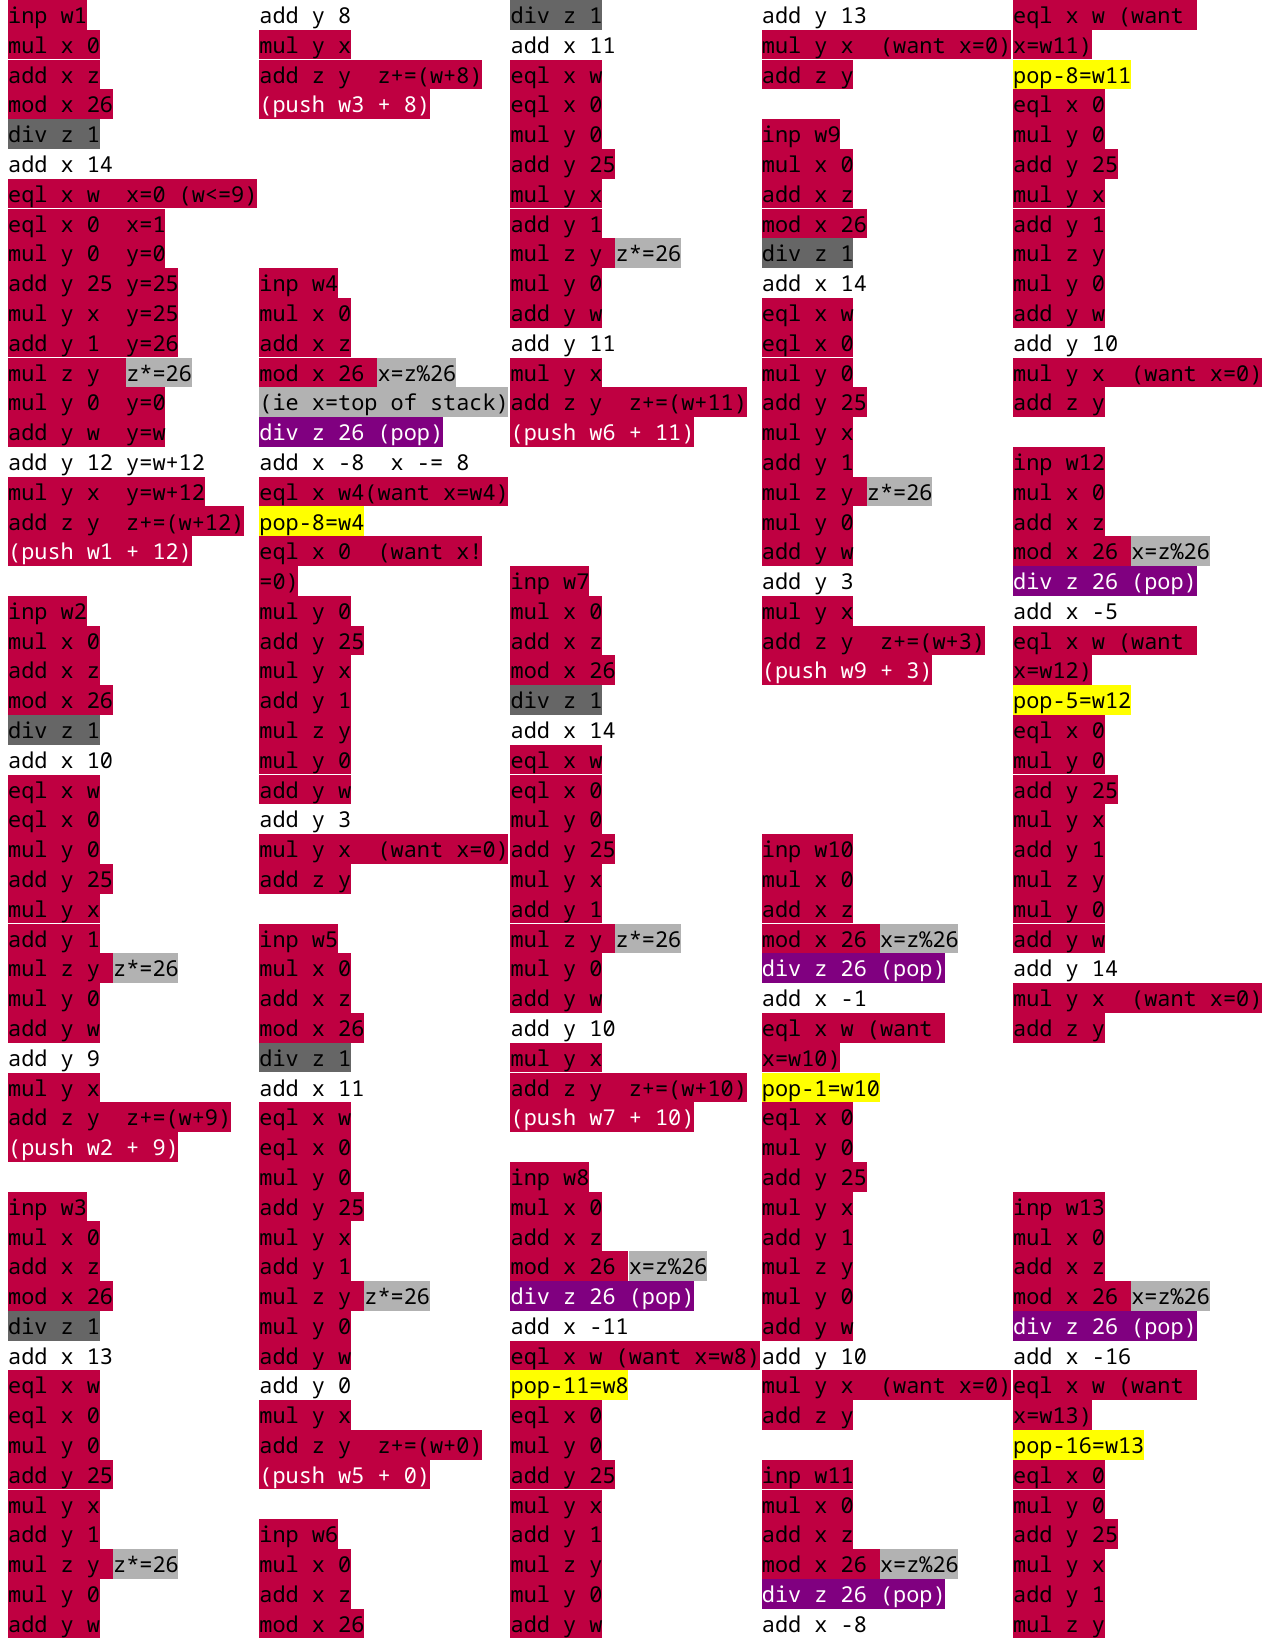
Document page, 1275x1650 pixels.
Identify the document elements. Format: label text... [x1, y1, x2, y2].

text eql x w (want x=w11) [1013, 0, 1264, 59]
text mul z y [1013, 864, 1264, 894]
text mod x 26 [510, 655, 762, 685]
text add y 25 [8, 1460, 259, 1489]
text mul y 0 [510, 268, 762, 298]
text mul y x [8, 894, 259, 923]
text eql x 0 [8, 804, 259, 834]
text add x z [762, 1519, 1013, 1549]
text mul y x [510, 179, 762, 208]
text div z 26 (pop) [762, 953, 1013, 983]
text add y 12 y=w+12 [8, 447, 259, 477]
text eql x 0 [1013, 89, 1264, 119]
text eql x 0 [762, 1102, 1013, 1132]
text mod x 26 [762, 208, 1013, 238]
text mod x 26 [259, 1013, 510, 1043]
text eql x 0 x=1 [8, 208, 259, 238]
text add x z [259, 1579, 510, 1609]
text add y 25 [259, 1192, 510, 1221]
text mul z y [1013, 238, 1264, 268]
text mul z y z*=26 [8, 1549, 259, 1579]
text add z y [762, 59, 1013, 89]
text mul y x [259, 30, 510, 59]
text add y 0 [259, 1370, 510, 1400]
text add y w [1013, 923, 1264, 953]
text mul x 0 [762, 864, 1013, 894]
text add x z [1013, 1251, 1264, 1281]
text add y w [510, 1609, 762, 1638]
text eql x 0 [259, 1132, 510, 1162]
text mul y x [8, 1489, 259, 1519]
text add x 11 [259, 1072, 510, 1102]
text add x z [510, 626, 762, 655]
text mod x 26 x=z%26 [1013, 536, 1264, 566]
text mul y 0 [8, 834, 259, 864]
text add x z [510, 1221, 762, 1251]
text mul y x [510, 1489, 762, 1519]
text eql x 0 [510, 89, 762, 119]
text add x 11 [510, 30, 762, 59]
text mul x 0 [510, 1192, 762, 1221]
text mod x 26 x=z%26 [1013, 1281, 1264, 1311]
text mul y 0 [762, 1132, 1013, 1162]
text add y 25 [1013, 774, 1264, 804]
text add x z [1013, 506, 1264, 536]
text eql x w (want x=w8) [510, 1341, 762, 1370]
text mul y x (want x=0) [1013, 983, 1264, 1013]
text inp w10 [762, 834, 1013, 864]
text mul y x [1013, 804, 1264, 834]
text eql x w (want x=w13) [1013, 1370, 1264, 1430]
text mul y x [1013, 179, 1264, 208]
text mul z y [1013, 1609, 1264, 1638]
text add y 1 [510, 1519, 762, 1549]
text inp w9 [762, 119, 1013, 149]
text add y 1 [1013, 1579, 1264, 1609]
text mod x 26 [8, 1281, 259, 1311]
text mod x 26 x=z%26 [510, 1251, 762, 1281]
text mul y x [259, 1221, 510, 1251]
text mul y x [8, 1072, 259, 1102]
text inp w4 [259, 268, 510, 298]
text pop-1=w10 [762, 1072, 1013, 1102]
text inp w2 [8, 596, 259, 626]
text add y 13 [762, 0, 1013, 30]
text add z y [762, 1400, 1013, 1430]
text add y w [8, 1609, 259, 1638]
text eql x w (want x=w12) [1013, 626, 1264, 685]
text add y w [259, 774, 510, 804]
text div z 1 [510, 0, 762, 30]
text mul x 0 [1013, 477, 1264, 506]
text add y 1 [8, 923, 259, 953]
text add y w [510, 298, 762, 328]
text mul y x [510, 864, 762, 894]
text inp w5 [259, 923, 510, 953]
text add y 25 [510, 1460, 762, 1489]
text inp w3 [8, 1192, 259, 1221]
text mul x 0 [762, 149, 1013, 179]
text add y 8 [259, 0, 510, 30]
text inp w13 [1013, 1192, 1264, 1221]
text mul y 0 [510, 1579, 762, 1609]
text add y 1 [510, 894, 762, 923]
text mul y 0 [1013, 268, 1264, 298]
text mul y x (want x=0) [762, 1370, 1013, 1400]
text mul y x y=25 [8, 298, 259, 328]
text add y 10 [1013, 328, 1264, 357]
text add x z [8, 1251, 259, 1281]
text mul y 0 [8, 1579, 259, 1609]
text add x z [8, 59, 259, 89]
text div z 26 (pop) [1013, 566, 1264, 596]
text add x -8 x -= 8 [259, 447, 510, 477]
text add y 1 [762, 447, 1013, 477]
text mul y x [259, 655, 510, 685]
text add y 3 [259, 804, 510, 834]
text mul z y z*=26 [259, 1281, 510, 1311]
text add x -11 [510, 1311, 762, 1341]
text pop-8=w4 [259, 506, 510, 536]
text mul y 0 [510, 1430, 762, 1460]
text mul y 0 [1013, 894, 1264, 923]
text mod x 26 x=z%26 [762, 1549, 1013, 1579]
text mul x 0 [510, 596, 762, 626]
text mul x 0 [259, 298, 510, 328]
text mod x 26 [259, 1609, 510, 1638]
text mul x 0 [8, 626, 259, 655]
text mul z y [762, 1251, 1013, 1281]
text add x z [762, 179, 1013, 208]
text add y w [1013, 298, 1264, 328]
text eql x 0 (want x!=0) [259, 536, 510, 596]
text add z y [259, 864, 510, 894]
text add x z [8, 655, 259, 685]
text mul x 0 [259, 1549, 510, 1579]
text add z y z+=(w+0)(push w5 + 0) [259, 1430, 510, 1489]
text mul y x [762, 417, 1013, 447]
text add x -5 [1013, 596, 1264, 626]
text mul y x [510, 357, 762, 387]
text eql x 0 [510, 774, 762, 804]
text pop-8=w11 [1013, 59, 1264, 89]
text add y 25 [8, 864, 259, 894]
text inp w12 [1013, 447, 1264, 477]
text add y 25 [1013, 1519, 1264, 1549]
text mul y 0 [259, 1162, 510, 1192]
text div z 26 (pop) [510, 1281, 762, 1311]
text eql x w x=0 (w<=9) [8, 179, 259, 208]
text mod x 26 [8, 685, 259, 715]
text mul y 0 [762, 1281, 1013, 1311]
text pop-11=w8 [510, 1370, 762, 1400]
text div z 1 [8, 1311, 259, 1341]
text add y 1 [1013, 208, 1264, 238]
text div z 26 (pop) [259, 417, 510, 447]
text add y 11 [510, 328, 762, 357]
text add y w [259, 1341, 510, 1370]
text add x 13 [8, 1341, 259, 1370]
text (ie x=top of stack) [259, 387, 510, 417]
text add z y z+=(w+9)(push w2 + 9) [8, 1102, 259, 1162]
text add y w [8, 1013, 259, 1043]
text add y 1 [259, 1251, 510, 1281]
text mul z y z*=26 [510, 238, 762, 268]
text mul x 0 [8, 1221, 259, 1251]
text add y 25 y=25 [8, 268, 259, 298]
text (push w1 + 12) [8, 536, 259, 566]
text inp w8 [510, 1162, 762, 1192]
text add y 3 [762, 566, 1013, 596]
text inp w6 [259, 1519, 510, 1549]
text add y 1 [1013, 834, 1264, 864]
text div z 1 [8, 119, 259, 149]
text mod x 26 x=z%26 [762, 923, 1013, 953]
text add y 25 [510, 834, 762, 864]
text mul y 0 [259, 745, 510, 774]
text eql x w [510, 745, 762, 774]
text add z y z+=(w+8)(push w3 + 8) [259, 59, 510, 119]
text mul y x y=w+12 [8, 477, 259, 506]
text div z 1 [762, 238, 1013, 268]
text add y w y=w [8, 417, 259, 447]
text div z 1 [8, 715, 259, 745]
text mod x 26 x=z%26 [259, 357, 510, 387]
text mul y 0 [510, 119, 762, 149]
text div z 1 [259, 1043, 510, 1072]
text eql x 0 [762, 328, 1013, 357]
text mul y 0 [1013, 1489, 1264, 1519]
text add z y z+=(w+3)(push w9 + 3) [762, 626, 1013, 685]
text mul y 0 [8, 983, 259, 1013]
text eql x 0 [8, 1400, 259, 1430]
text mul x 0 [259, 953, 510, 983]
text mul x 0 [1013, 1221, 1264, 1251]
text mul y x [259, 1400, 510, 1430]
text mul y x (want x=0) [1013, 357, 1264, 387]
text add y 25 [259, 626, 510, 655]
text mul y x (want x=0) [259, 834, 510, 864]
text add y 25 [762, 1162, 1013, 1192]
text add y w [510, 983, 762, 1013]
text mul y 0 [8, 1430, 259, 1460]
text mul y 0 [510, 804, 762, 834]
text div z 26 (pop) [1013, 1311, 1264, 1341]
text mul z y [259, 715, 510, 745]
text mul y 0 y=0 [8, 387, 259, 417]
text add x z [259, 983, 510, 1013]
text eql x 0 [1013, 1460, 1264, 1489]
text mul y 0 [259, 596, 510, 626]
text eql x w [8, 774, 259, 804]
text pop-16=w13 [1013, 1430, 1264, 1460]
text mul y 0 [510, 953, 762, 983]
text mul z y z*=26 [510, 923, 762, 953]
text eql x w [259, 1102, 510, 1132]
text add x 14 [762, 268, 1013, 298]
text eql x w (want x=w10) [762, 1013, 1013, 1072]
text mul y 0 [1013, 119, 1264, 149]
text add y 1 [8, 1519, 259, 1549]
text add y 25 [762, 387, 1013, 417]
text add x 14 [510, 715, 762, 745]
text add z y [1013, 1013, 1264, 1043]
text add y 9 [8, 1043, 259, 1072]
text mul x 0 [8, 30, 259, 59]
text add y w [762, 1311, 1013, 1341]
text mul z y z*=26 [8, 357, 259, 387]
text inp w7 [510, 566, 762, 596]
text mul y 0 y=0 [8, 238, 259, 268]
text add y 1 [762, 1221, 1013, 1251]
text mul x 0 [762, 1489, 1013, 1519]
text add y 25 [1013, 149, 1264, 179]
text mul y x [762, 596, 1013, 626]
text add y 1 [510, 208, 762, 238]
text eql x w4(want x=w4) [259, 477, 510, 506]
text add x -1 [762, 983, 1013, 1013]
text add y 1 y=26 [8, 328, 259, 357]
text add y 1 [259, 685, 510, 715]
text add z y [1013, 387, 1264, 417]
text eql x 0 [510, 1400, 762, 1430]
text mul y x [762, 1192, 1013, 1221]
text eql x w [8, 1370, 259, 1400]
text mul y x [510, 1043, 762, 1072]
text add y 10 [510, 1013, 762, 1043]
text add x z [762, 894, 1013, 923]
text add z y z+=(w+11)(push w6 + 11) [510, 387, 762, 447]
text add x 14 [8, 149, 259, 179]
text mul y 0 [762, 357, 1013, 387]
text mul z y z*=26 [8, 953, 259, 983]
text add y 10 [762, 1341, 1013, 1370]
text mul y 0 [259, 1311, 510, 1341]
text div z 26 (pop) [762, 1579, 1013, 1609]
text add x z [259, 328, 510, 357]
text mul y 0 [1013, 745, 1264, 774]
text inp w1 [8, 0, 259, 30]
text pop-5=w12 [1013, 685, 1264, 715]
text div z 1 [510, 685, 762, 715]
text mul z y z*=26 [762, 477, 1013, 506]
text add z y z+=(w+10)(push w7 + 10) [510, 1072, 762, 1132]
text add z y z+=(w+12) [8, 506, 259, 536]
text add x -16 [1013, 1341, 1264, 1370]
text mod x 26 [8, 89, 259, 119]
text eql x w [510, 59, 762, 89]
text mul z y [510, 1549, 762, 1579]
text mul y x [1013, 1549, 1264, 1579]
text mul y x (want x=0) [762, 30, 1013, 59]
text add x 10 [8, 745, 259, 774]
text mul y 0 [762, 506, 1013, 536]
text add y 25 [510, 149, 762, 179]
text inp w11 [762, 1460, 1013, 1489]
text eql x 0 [1013, 715, 1264, 745]
text eql x w [762, 298, 1013, 328]
text add y 14 [1013, 953, 1264, 983]
text add x -8 [762, 1609, 1013, 1638]
text add y w [762, 536, 1013, 566]
